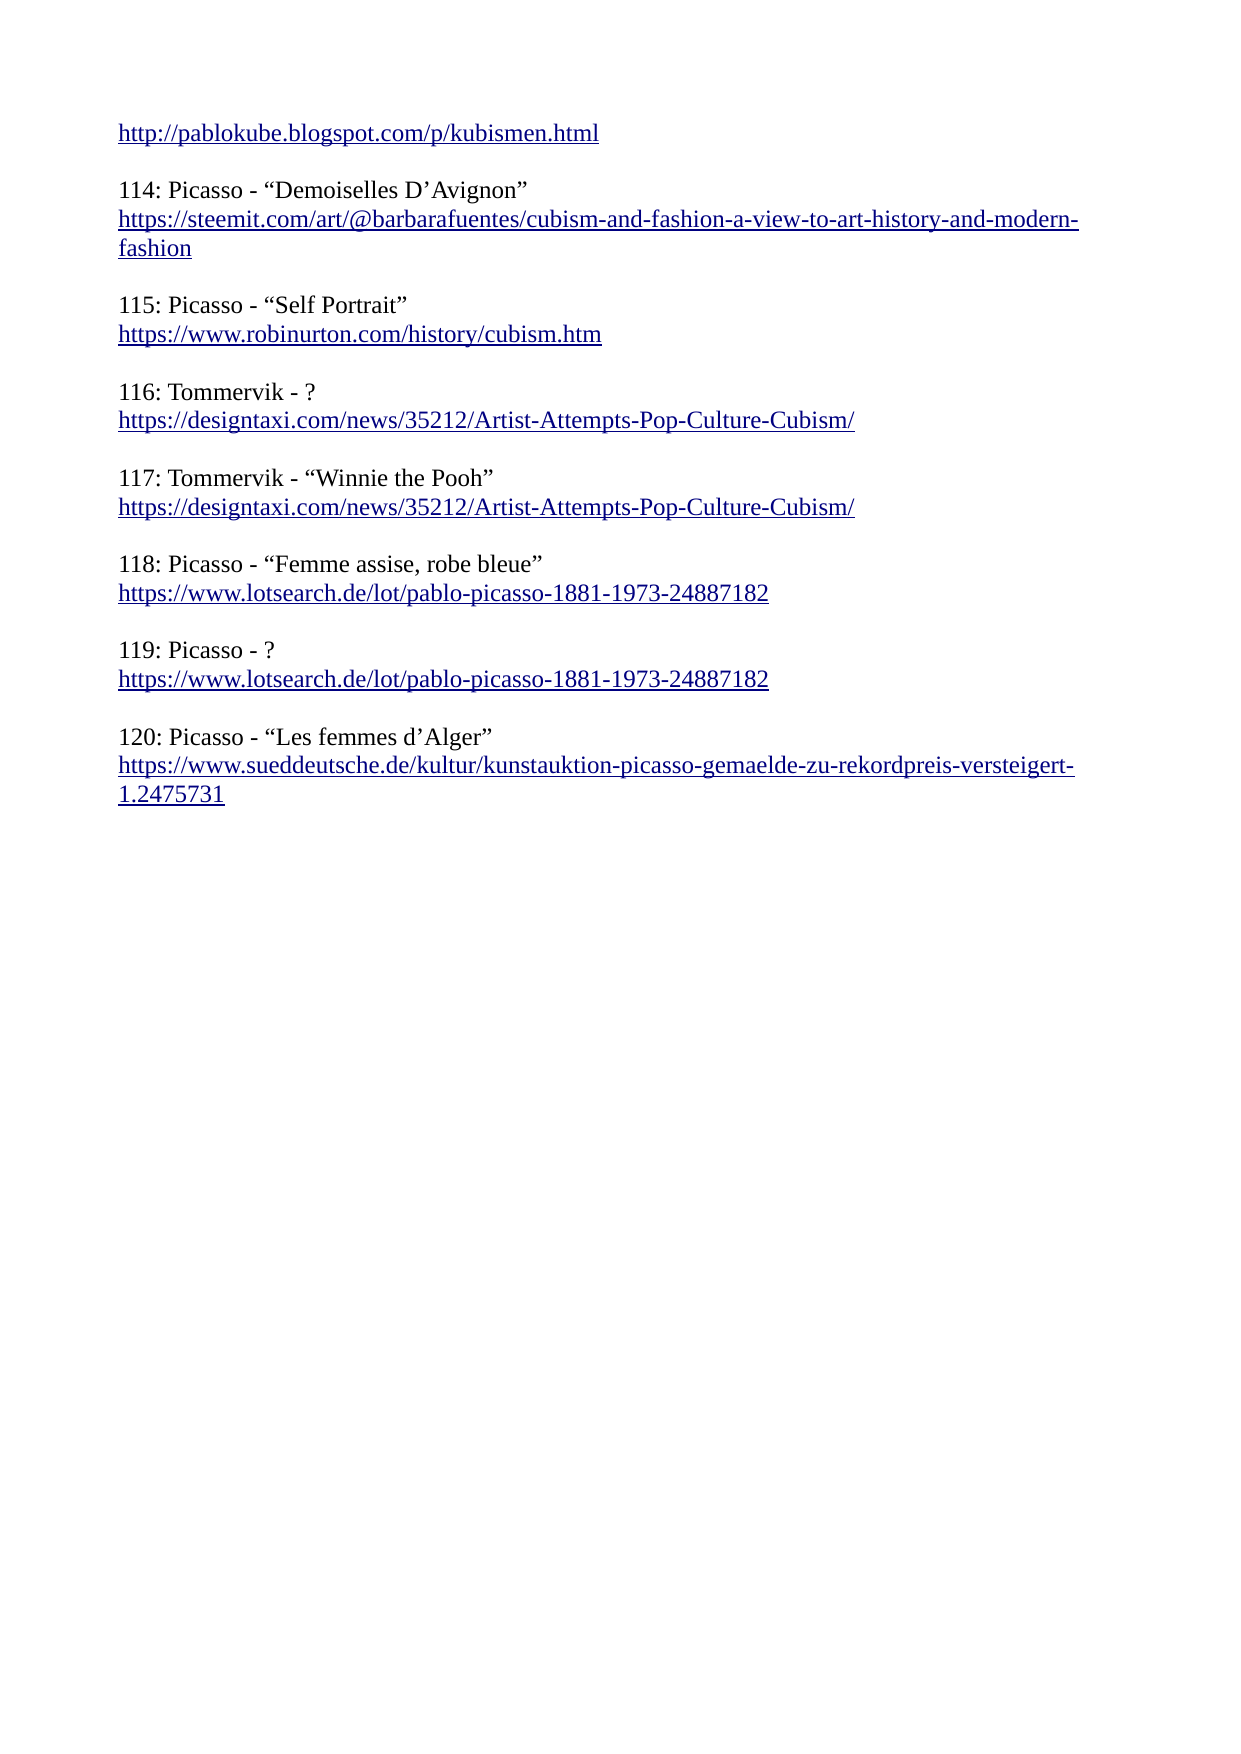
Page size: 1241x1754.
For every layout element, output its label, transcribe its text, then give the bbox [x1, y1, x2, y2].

text http://pablokube.blogspot.com/p/kubismen.html [118, 118, 1122, 147]
text https://designtaxi.com/news/35212/Artist-Attempts-Pop-Culture-Cubism/ [118, 492, 1122, 521]
text 116: Tommervik - ? [118, 377, 1122, 406]
text https://designtaxi.com/news/35212/Artist-Attempts-Pop-Culture-Cubism/ [118, 406, 1122, 434]
text https://www.robinurton.com/history/cubism.htm [118, 319, 1122, 348]
text https://steemit.com/art/@barbarafuentes/cubism-and-fashion-a-view-to-art-history-and-modern-fashion [118, 204, 1122, 262]
text https://www.lotsearch.de/lot/pablo-picasso-1881-1973-24887182 [118, 664, 1122, 693]
text 119: Picasso - ? [118, 636, 1122, 664]
text 114: Picasso - “Demoiselles D’Avignon” [118, 176, 1122, 204]
text 120: Picasso - “Les femmes d’Alger” [118, 722, 1122, 751]
text https://www.sueddeutsche.de/kultur/kunstauktion-picasso-gemaelde-zu-rekordpreis-versteigert-1.2475731 [118, 751, 1122, 808]
text 117: Tommervik - “Winnie the Pooh” [118, 463, 1122, 492]
text 115: Picasso - “Self Portrait” [118, 291, 1122, 319]
text 118: Picasso - “Femme assise, robe bleue” [118, 549, 1122, 578]
text https://www.lotsearch.de/lot/pablo-picasso-1881-1973-24887182 [118, 578, 1122, 607]
